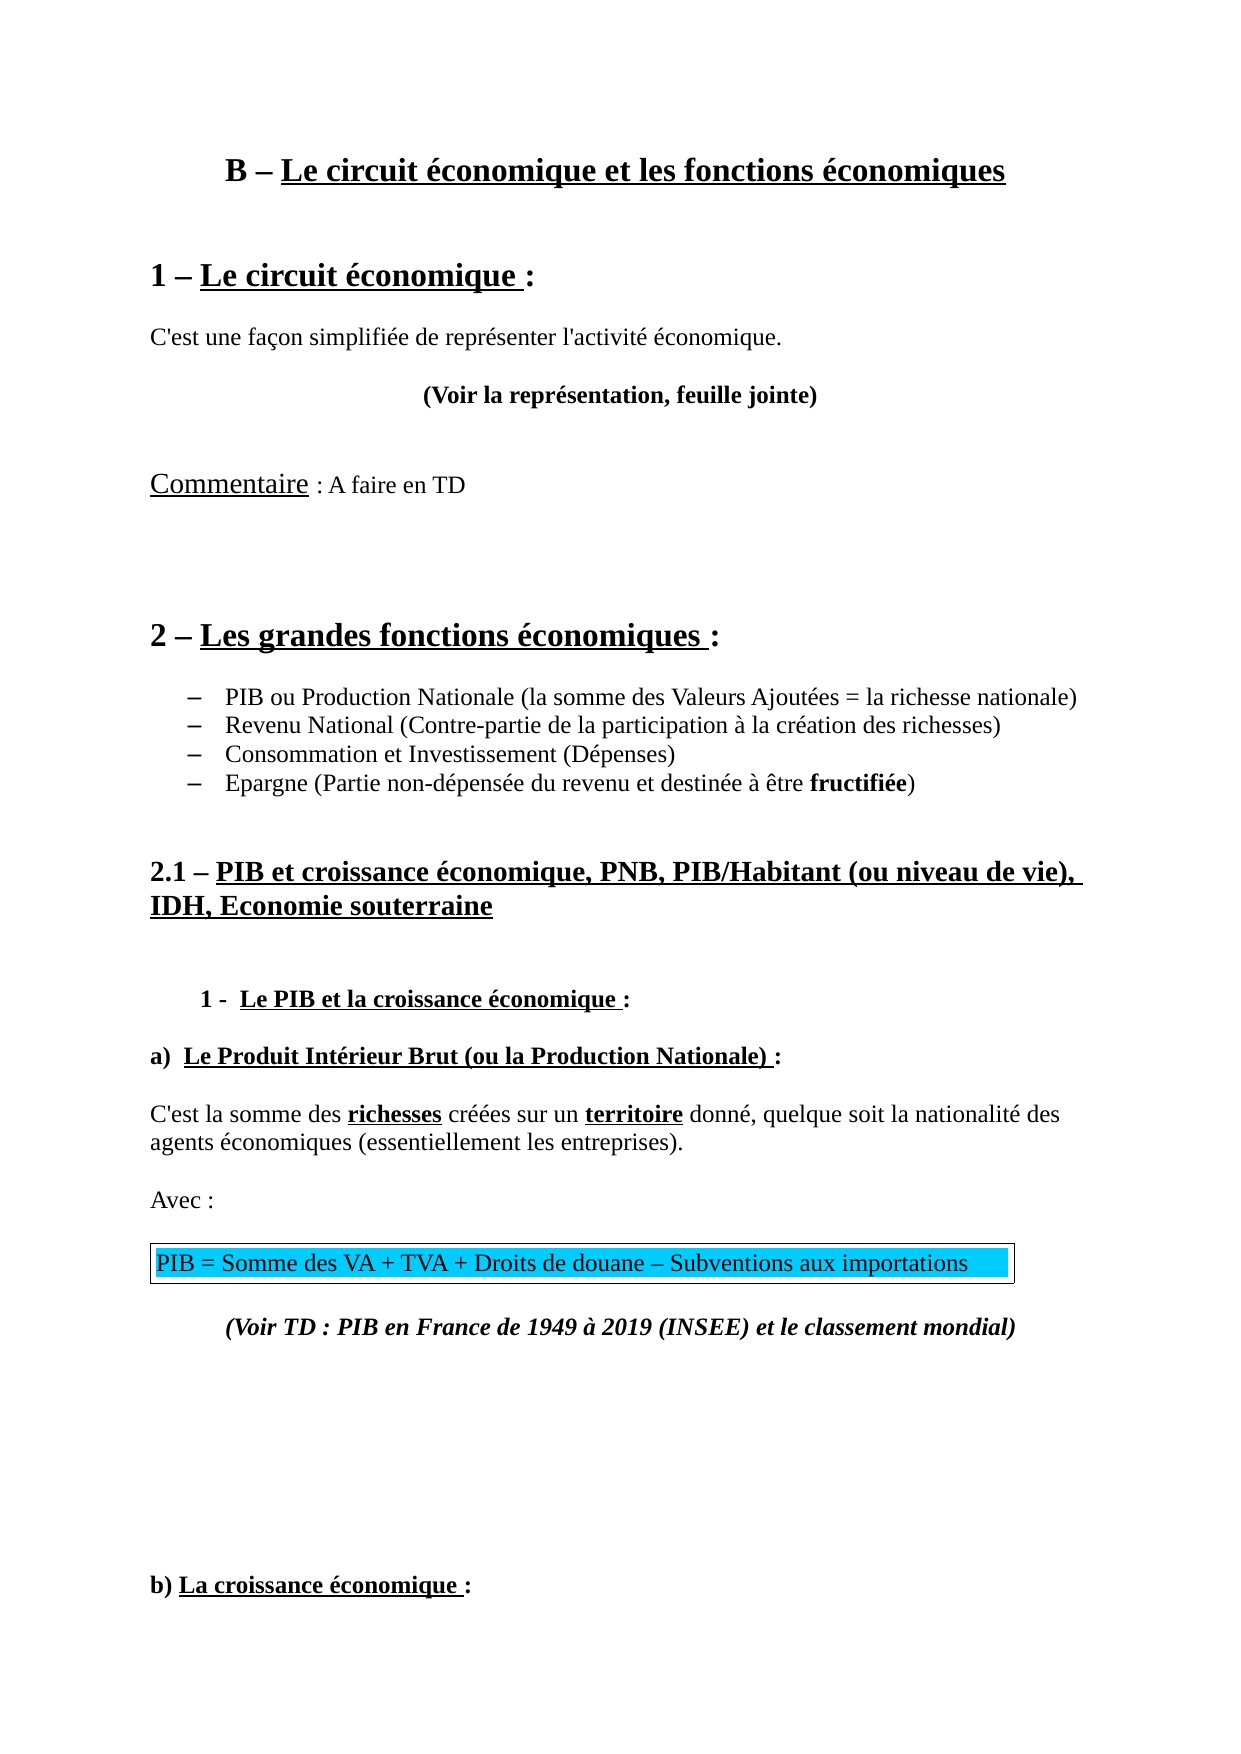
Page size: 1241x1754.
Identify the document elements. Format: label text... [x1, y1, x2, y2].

text C'est la somme des richesses créées sur un territoire donné, quelque soit la nationalité des agents économiques (essentiellement les entreprises). [150, 1099, 1090, 1156]
text b) La croissance économique : [150, 1570, 1090, 1599]
text 2.1 – PIB et croissance économique, PNB, PIB/Habitant (ou niveau de vie), IDH, Economie souterraine [150, 854, 1090, 921]
text 1 - Le PIB et la croissance économique : [150, 984, 1090, 1012]
text a) Le Produit Intérieur Brut (ou la Production Nationale) : [150, 1041, 1090, 1070]
list Consommation et Investissement (Dépenses) [187, 739, 1090, 768]
list B – Le circuit économique et les fonctions économiques [187, 150, 1090, 188]
text (Voir la représentation, feuille jointe) [150, 380, 1090, 409]
table_header PIB = Somme des VA + TVA + Droits de douane – Subventions aux importations [151, 1244, 1014, 1283]
text Avec : [150, 1185, 1090, 1214]
list Epargne (Partie non-dépensée du revenu et destinée à être fructifiée) [187, 768, 1090, 797]
list PIB ou Production Nationale (la somme des Valeurs Ajoutées = la richesse nationale) [187, 682, 1090, 711]
text C'est une façon simplifiée de représenter l'activité économique. [150, 322, 1090, 351]
text Commentaire : A faire en TD [150, 466, 1090, 500]
text 1 – Le circuit économique : [150, 255, 1090, 294]
text 2 – Les grandes fonctions économiques : [150, 615, 1090, 653]
list (Voir TD : PIB en France de 1949 à 2019 (INSEE) et le classement mondial) [187, 1312, 1090, 1340]
list Revenu National (Contre-partie de la participation à la création des richesses) [187, 711, 1090, 739]
